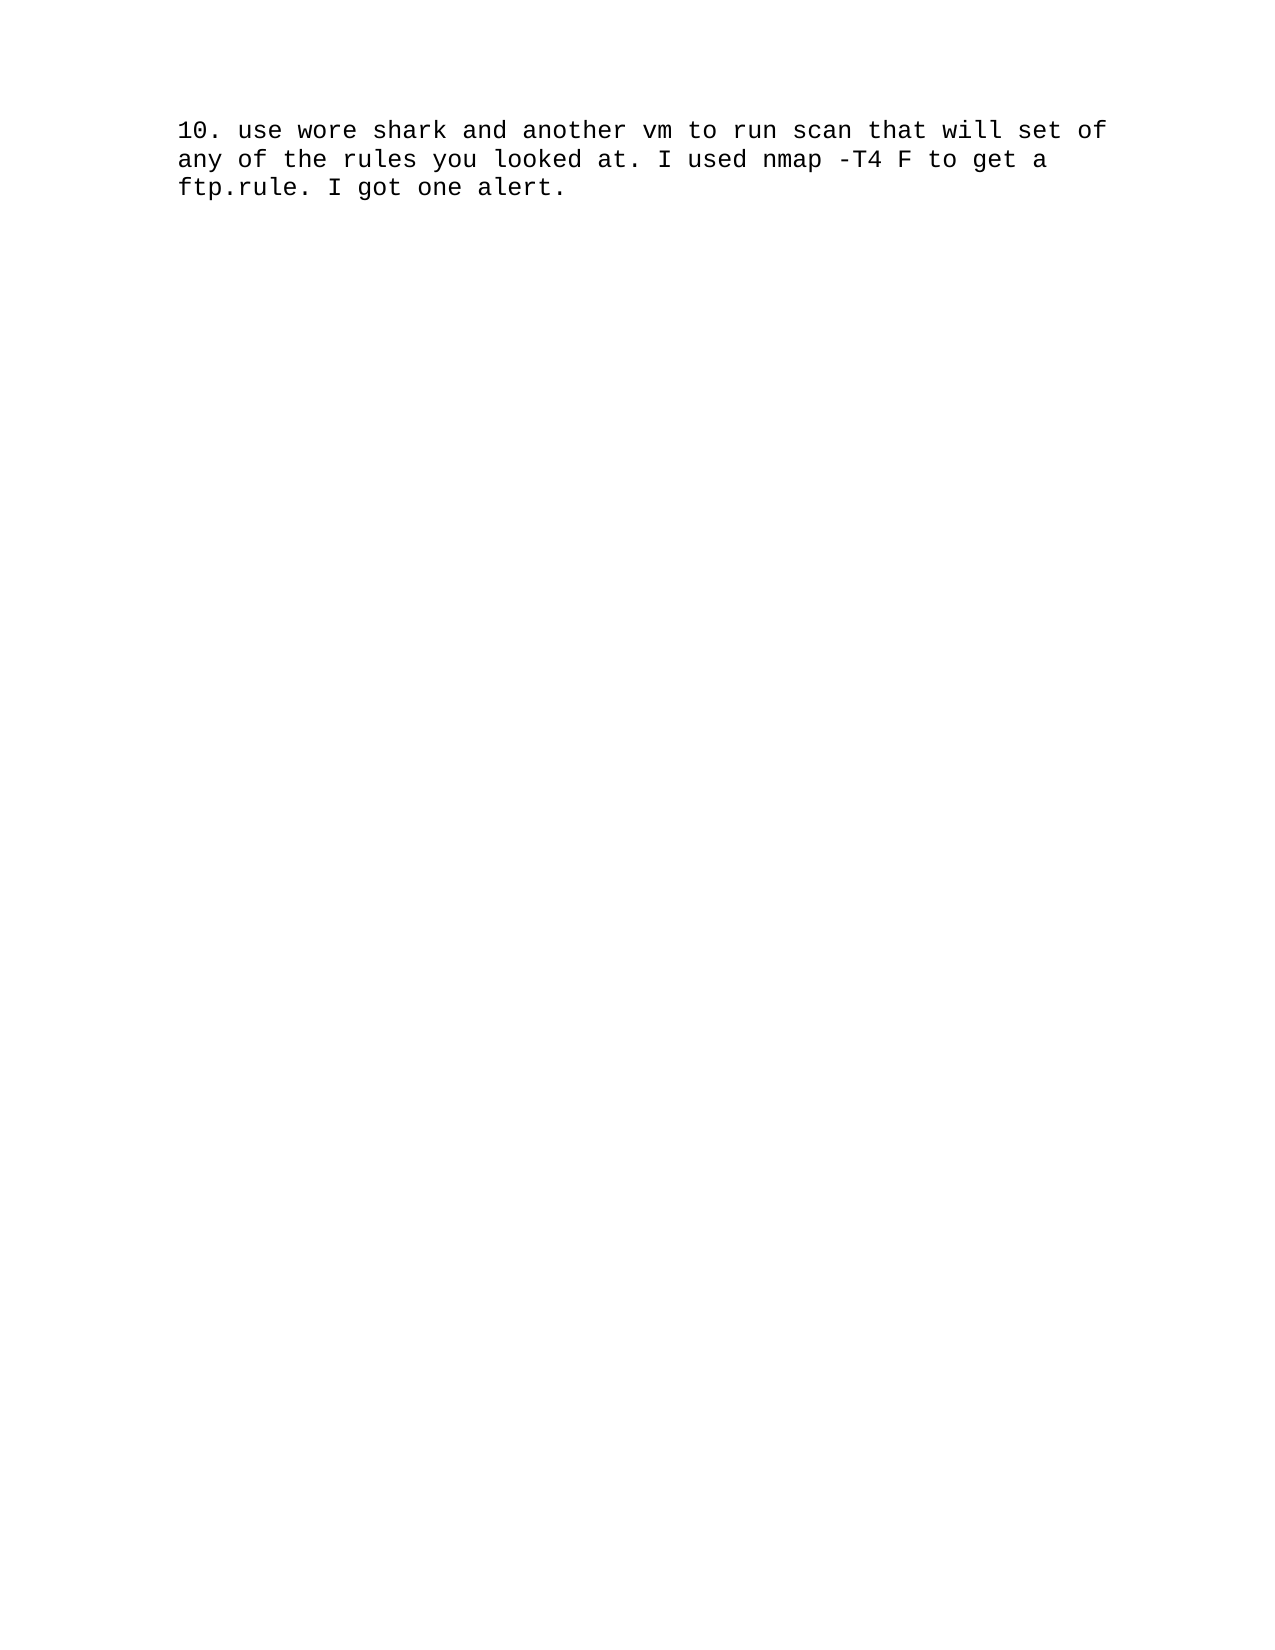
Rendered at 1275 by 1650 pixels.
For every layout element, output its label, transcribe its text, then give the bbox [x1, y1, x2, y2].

list 10. use wore shark and another vm to run scan that will set of any of the rules you looked at. I used nmap -T4 F to get a ftp.rule. I got one alert. [177, 118, 1157, 203]
